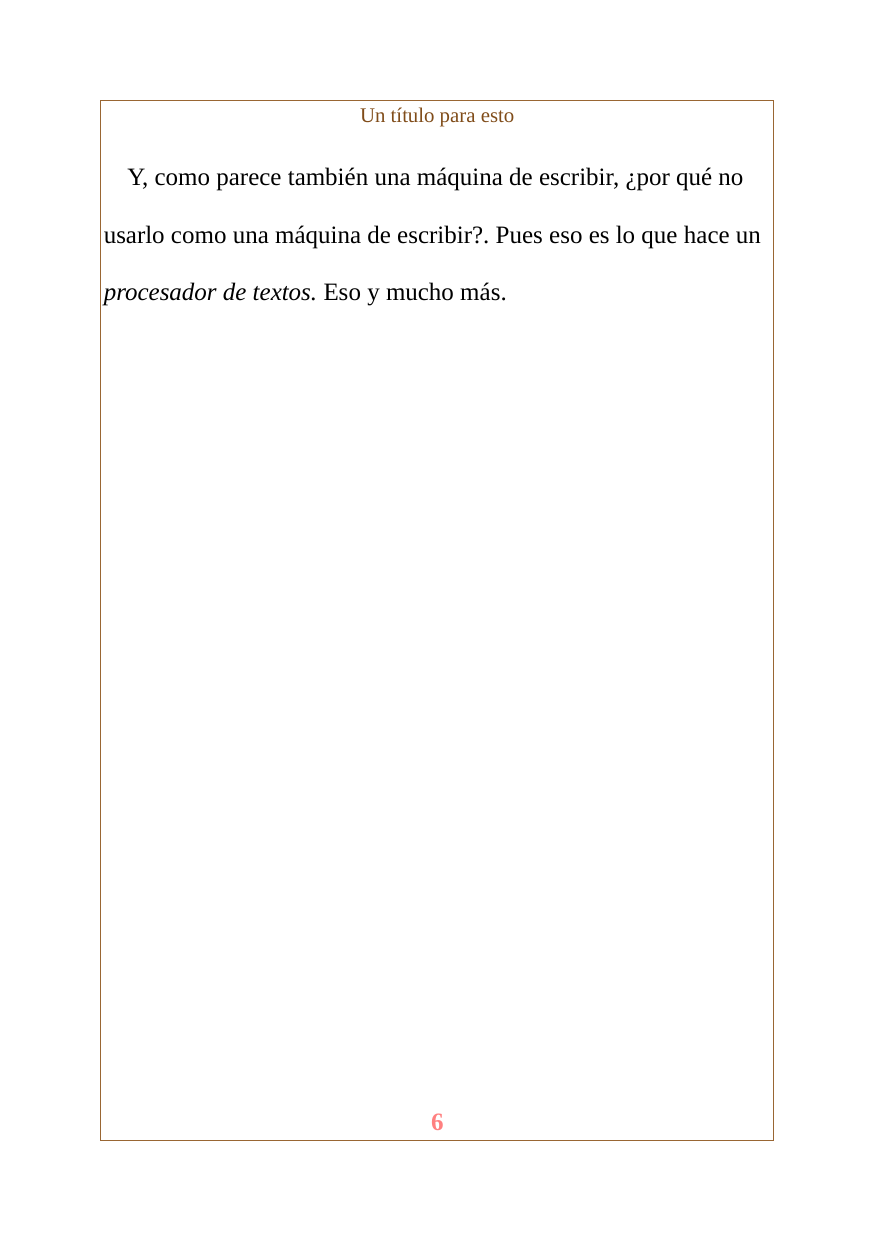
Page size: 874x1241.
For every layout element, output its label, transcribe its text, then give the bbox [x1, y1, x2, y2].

text Y, como parece también una máquina de escribir, ¿por qué no usarlo como una máquina de escribir?. Pues eso es lo que hace un procesador de textos. Eso y mucho más. [103, 162, 771, 306]
